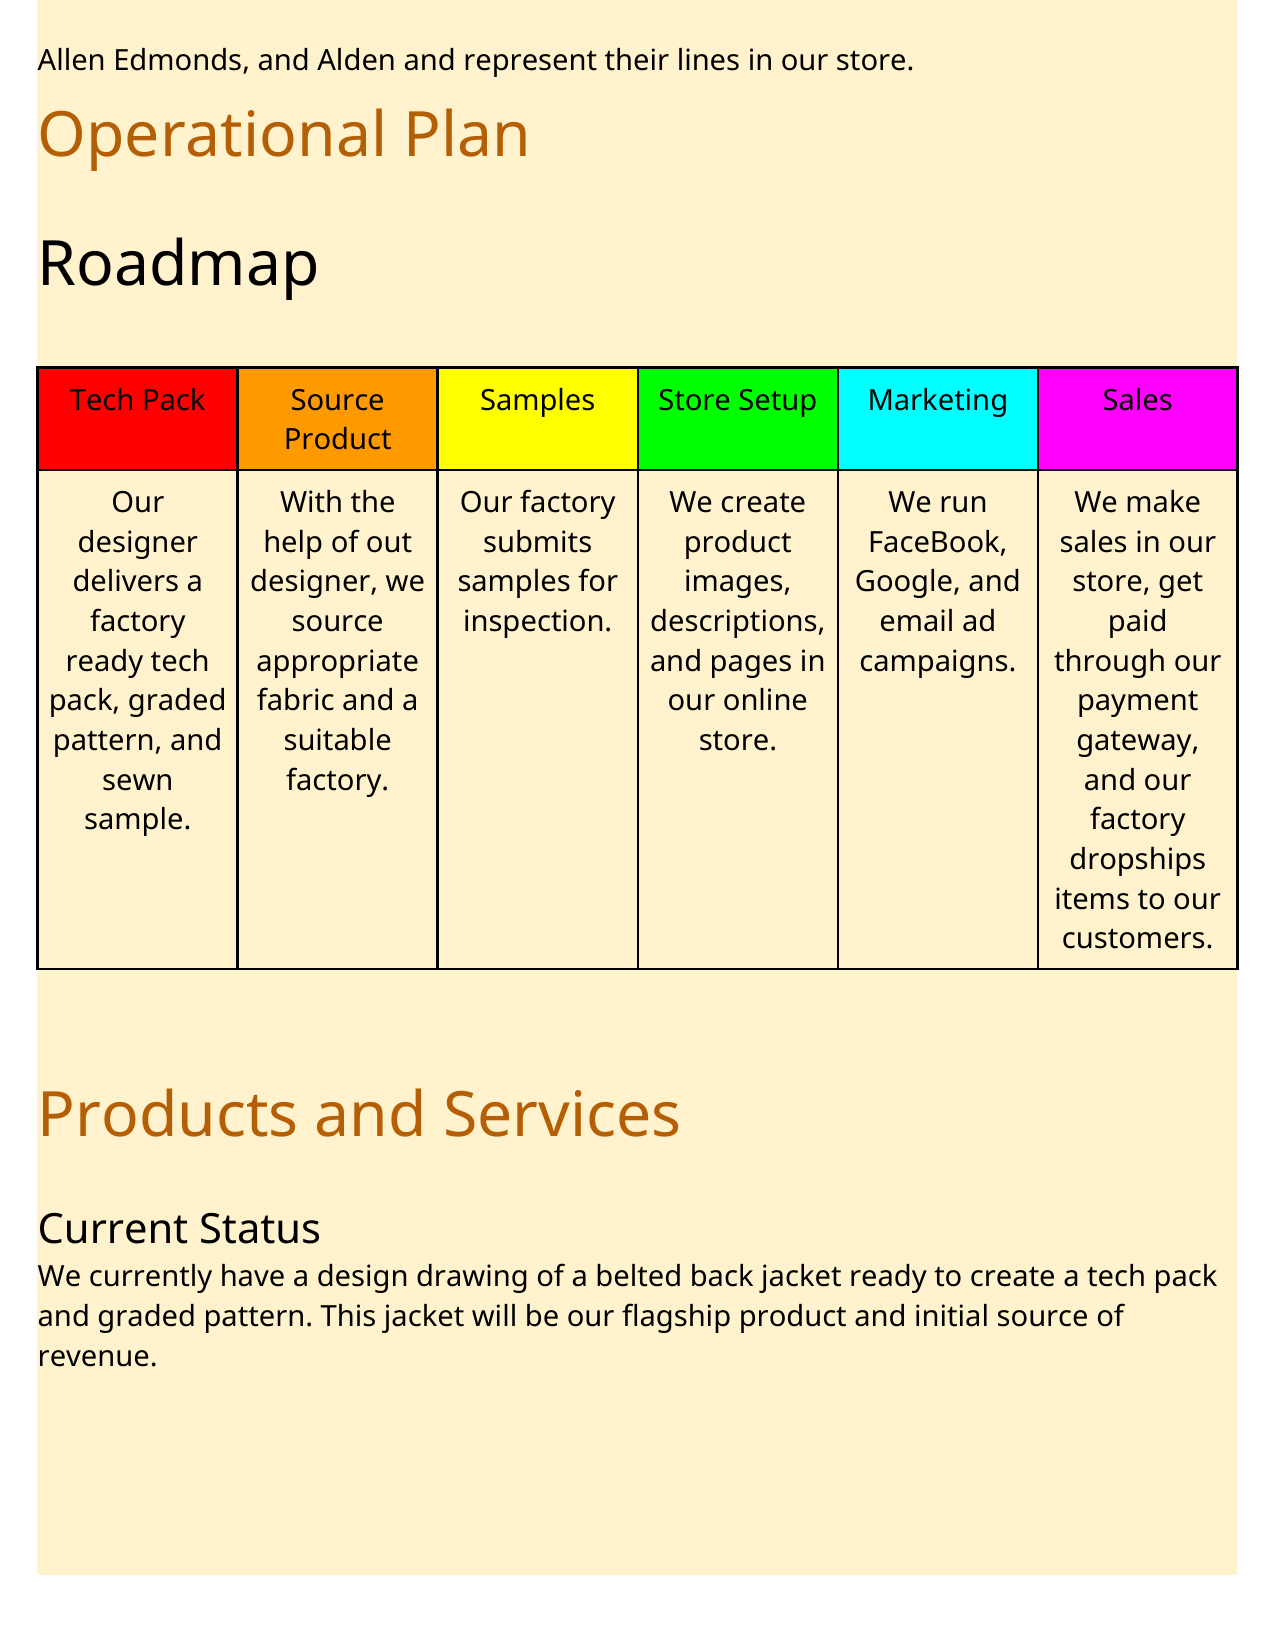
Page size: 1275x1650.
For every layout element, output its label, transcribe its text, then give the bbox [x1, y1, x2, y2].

table_header Marketing [839, 369, 1037, 469]
table_cell We create product images, descriptions, and pages in our online store. [639, 471, 837, 968]
table_header Tech Pack [39, 369, 236, 469]
table_cell We make sales in our store, get paid through our payment gateway, and our factory dropships items to our customers. [1039, 471, 1236, 968]
table_cell We run FaceBook, Google, and email ad campaigns. [839, 471, 1037, 968]
subtitle Products and Services [37, 1070, 1237, 1155]
text Allen Edmonds, and Alden and represent their lines in our store. [37, 40, 1237, 79]
table_cell Our designer delivers a factory ready tech pack, graded pattern, and sewn sample. [39, 471, 236, 968]
subtitle Roadmap [37, 219, 1237, 304]
table_cell With the help of out designer, we source appropriate fabric and a suitable factory. [239, 471, 436, 968]
subtitle Current Status [37, 1199, 1237, 1256]
table_cell Our factory submits samples for inspection. [439, 471, 637, 968]
table_header Store Setup [639, 369, 837, 469]
text We currently have a design drawing of a belted back jacket ready to create a tech pack and graded pattern. This jacket will be our flagship product and initial source of revenue. [37, 1256, 1237, 1375]
table_header Source Product [239, 369, 436, 469]
table_header Sales [1039, 369, 1236, 469]
table_header Samples [439, 369, 637, 469]
subtitle Operational Plan [37, 90, 1237, 175]
